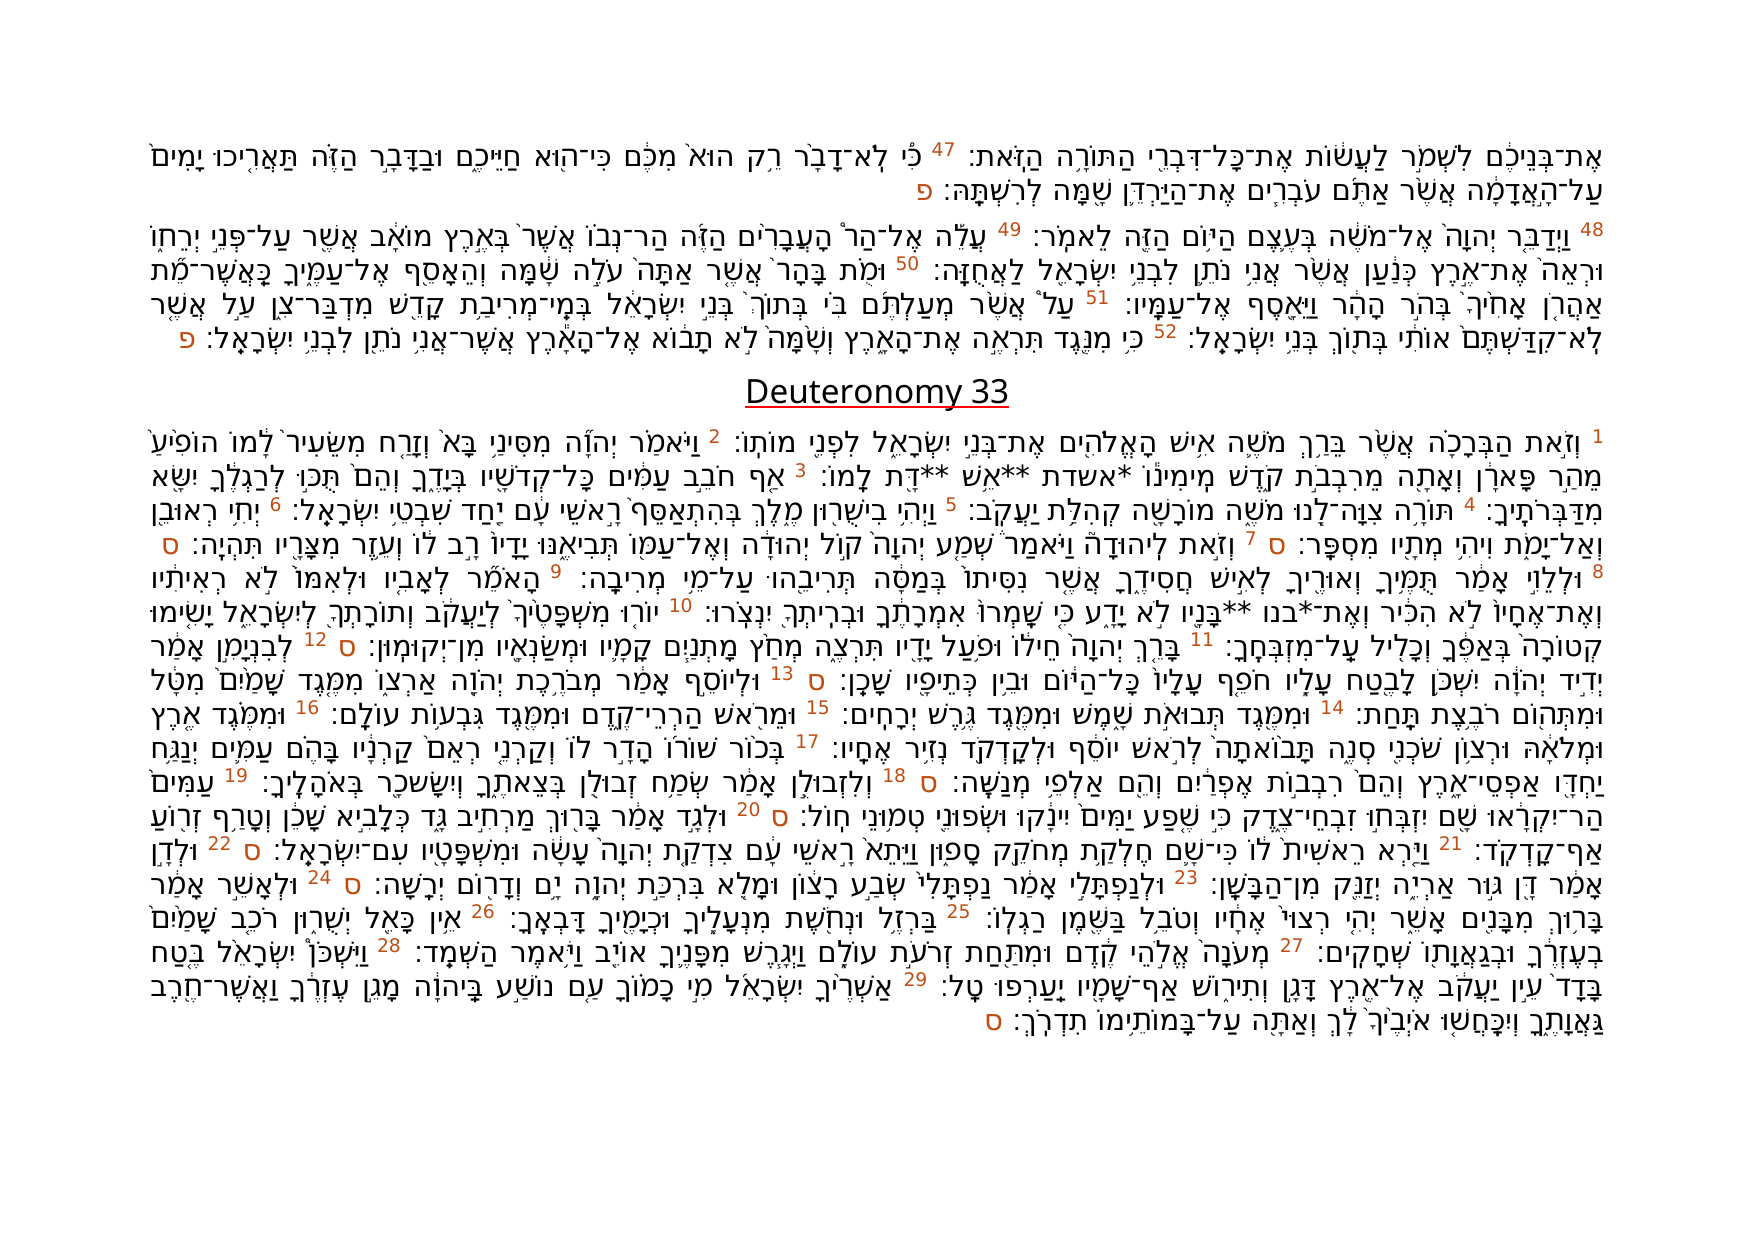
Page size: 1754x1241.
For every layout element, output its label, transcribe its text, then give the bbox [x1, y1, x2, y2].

text 48 וַיְדַבֵּ֤ר יְהוָה֙ אֶל־מֹשֶׁ֔ה בְּעֶ֛צֶם הַיּ֥וֹם הַזֶּ֖ה לֵאמֹֽר׃ ‬‬‬49 עֲלֵ֡ה אֶל־הַר֩ הָעֲבָרִ֨ים הַזֶּ֜ה הַר־נְב֗וֹ אֲשֶׁר֙ בְּאֶ֣רֶץ מוֹאָ֔ב אֲשֶׁ֖ר עַל־פְּנֵ֣י יְרֵח֑וֹ וּרְאֵה֙ אֶת־אֶ֣רֶץ כְּנַ֔עַן אֲשֶׁ֨ר אֲנִ֥י נֹתֵ֛ן לִבְנֵ֥י יִשְׂרָאֵ֖ל לַאֲחֻזָּֽה׃ ‬‬‬50 וּמֻ֗ת בָּהָר֙ אֲשֶׁ֤ר אַתָּה֙ עֹלֶ֣ה שָׁ֔מָּה וְהֵאָסֵ֖ף אֶל־עַמֶּ֑יךָ כּֽ͏ַאֲשֶׁר־מֵ֞ת אַהֲרֹ֤ן אָחִ֙יךָ֙ בְּהֹ֣ר הָהָ֔ר וַיֵּאָ֖סֶף אֶל־עַמָּֽיו׃ ‬‬‬51 עַל֩ אֲשֶׁ֨ר מְעַלְתֶּ֜ם בִּ֗י בְּתוֹךְ֙ בְּנֵ֣י יִשְׂרָאֵ֔ל בְּמֵֽי־מְרִיבַ֥ת קָדֵ֖שׁ מִדְבַּר־צִ֑ן עַ֣ל אֲשֶׁ֤ר לֹֽא־קִדַּשְׁתֶּם֙ אוֹתִ֔י בְּת֖וֹךְ בְּנֵ֥י יִשְׂרָאֵֽל׃ ‬‬‬52 כִּ֥י מִנֶּ֖גֶד תִּרְאֶ֣ה אֶת־הָאָ֑רֶץ וְשָׁ֙מָּה֙ לֹ֣א תָב֔וֹא אֶל־הָאָ֕רֶץ אֲשֶׁר־אֲנִ֥י נֹתֵ֖ן לִבְנֵ֥י יִשְׂרָאֵֽל׃ פ ‬‬‬‬‬‬‬‬ [150, 219, 1604, 355]
text Deuteronomy 33 [150, 368, 1604, 413]
text 1 וְזֹ֣את הַבְּרָכָ֗ה אֲשֶׁ֨ר בֵּרַ֥ךְ מֹשֶׁ֛ה אִ֥ישׁ הָאֱלֹהִ֖ים אֶת־בְּנֵ֣י יִשְׂרָאֵ֑ל לִפְנֵ֖י מוֹתֽוֹ׃ 2 וַיֹּאמַ֗ר יְהוָ֞ה מִסִּינַ֥י בָּא֙ וְזָרַ֤ח מִשֵּׂעִיר֙ לָ֔מוֹ הוֹפִ֙יעַ֙ מֵהַ֣ר פָּארָ֔ן וְאָתָ֖ה מֵרִבְבֹ֣ת קֹ֑דֶשׁ מִֽימִינ֕וֹ *אשדת **אֵ֥שׁ **דָּ֖ת לָֽמוֹ׃ ‬‬‬3 אַ֚ף חֹבֵ֣ב עַמִּ֔ים כָּל־קְדֹשָׁ֖יו בְּיָדֶ֑ךָ וְהֵם֙ תֻּכּ֣וּ לְרַגְלֶ֔ךָ יִשָּׂ֖א מִדַּבְּרֹתֶֽיךָ׃ ‬‬‬4 תּוֹרָ֥ה צִוָּה־לָ֖נוּ מֹשֶׁ֑ה מוֹרָשָׁ֖ה קְהִלַּ֥ת יַעֲקֹֽב׃ ‬‬‬5 וַיְהִ֥י בִישֻׁר֖וּן מֶ֑לֶךְ בְּהִתְאַסֵּף֙ רָ֣אשֵׁי עָ֔ם יַ֖חַד שִׁבְטֵ֥י יִשְׂרָאֵֽל׃ ‬‬‬6 יְחִ֥י רְאוּבֵ֖ן וְאַל־יָמֹ֑ת וִיהִ֥י מְתָ֖יו מִסְפָּֽר׃ ס ‬‬‬7 וְזֹ֣את לִֽיהוּדָה֮ וַיֹּאמַר֒ שְׁמַ֤ע יְהוָה֙ ק֣וֹל יְהוּדָ֔ה וְאֶל־עַמּ֖וֹ תְּבִיאֶ֑נּוּ יָדָיו֙ רָ֣ב ל֔וֹ וְעֵ֥זֶר מִצָּרָ֖יו תִּהְיֶֽה׃ ס ‬‬‬8 וּלְלֵוִ֣י אָמַ֔ר תֻּמֶּ֥יךָ וְאוּרֶ֖יךָ לְאִ֣ישׁ חֲסִידֶ֑ךָ אֲשֶׁ֤ר נִסִּיתוֹ֙ בְּמַסָּ֔ה תְּרִיבֵ֖הוּ עַל־מֵ֥י מְרִיבָֽה׃ ‬‬‬9 הָאֹמֵ֞ר לְאָבִ֤יו וּלְאִמּוֹ֙ לֹ֣א רְאִיתִ֔יו וְאֶת־אֶחָיו֙ לֹ֣א הִכִּ֔יר וְאֶת־*בנו **בָּנָ֖יו לֹ֣א יָדָ֑ע כִּ֤י שָֽׁמְרוּ֙ אִמְרָתֶ֔ךָ וּבְרִֽיתְךָ֖ יִנְצֹֽרוּ׃ ‬‬‬10 יוֹר֤וּ מִשְׁפָּטֶ֙יךָ֙ לְיַעֲקֹ֔ב וְתוֹרָתְךָ֖ לְיִשְׂרָאֵ֑ל יָשִׂ֤ימוּ קְטוֹרָה֙ בְּאַפֶּ֔ךָ וְכָלִ֖יל עַֽל־מִזְבְּחֶֽךָ׃ ‬‬‬11 בָּרֵ֤ךְ יְהוָה֙ חֵיל֔וֹ וּפֹ֥עַל יָדָ֖יו תִּרְצֶ֑ה מְחַ֨ץ מָתְנַ֧יִם קָמָ֛יו וּמְשַׂנְאָ֖יו מִן־יְקוּמֽוּן׃ ס ‬‬‬12 לְבִנְיָמִ֣ן אָמַ֔ר יְדִ֣יד יְהֹוָ֔ה יִשְׁכֹּ֥ן לָבֶ֖טַח עָלָ֑יו חֹפֵ֤ף עָלָיו֙ כָּל־הַיּ֔וֹם וּבֵ֥ין כְּתֵיפָ֖יו שָׁכֵֽן׃ ס ‬‬‬13 וּלְיוֹסֵ֣ף אָמַ֔ר מְבֹרֶ֥כֶת יְהֹוָ֖ה אַרְצ֑וֹ מִמֶּ֤גֶד שָׁמַ֙יִם֙ מִטָּ֔ל וּמִתְּה֖וֹם רֹבֶ֥צֶת תָּֽחַת׃ ‬‬‬14 וּמִמֶּ֖גֶד תְּבוּאֹ֣ת שָׁ֑מֶשׁ וּמִמֶּ֖גֶד גֶּ֥רֶשׁ יְרָחִֽים׃ ‬‬‬15 וּמֵרֹ֖אשׁ הַרְרֵי־קֶ֑דֶם וּמִמֶּ֖גֶד גִּבְע֥וֹת עוֹלָֽם׃ ‬‬‬16 וּמִמֶּ֗גֶד אֶ֚רֶץ וּמְלֹאָ֔הּ וּרְצ֥וֹן שֹׁכְנִ֖י סְנֶ֑ה תָּב֙וֹאתָה֙ לְרֹ֣אשׁ יוֹסֵ֔ף וּלְקָדְקֹ֖ד נְזִ֥יר אֶחָֽיו׃ ‬‬‬17 בְּכ֨וֹר שׁוֹר֜וֹ הָדָ֣ר ל֗וֹ וְקַרְנֵ֤י רְאֵם֙ קַרְנָ֔יו בָּהֶ֗ם עַמִּ֛ים יְנַגַּ֥ח יַחְדָּ֖ו אַפְסֵי־אָ֑רֶץ וְהֵם֙ רִבְב֣וֹת אֶפְרַ֔יִם וְהֵ֖ם אַלְפֵ֥י מְנַשֶּֽׁה׃ ס ‬‬‬18 וְלִזְבוּלֻ֣ן אָמַ֔ר שְׂמַ֥ח זְבוּלֻ֖ן בְּצֵאתֶ֑ךָ וְיִשָּׂשכָ֖ר בְּאֹהָלֶֽיךָ׃ ‬‬‬19 עַמִּים֙ הַר־יִקְרָ֔אוּ שָׁ֖ם יִזְבְּח֣וּ זִבְחֵי־צֶ֑דֶק כִּ֣י שֶׁ֤פַע יַמִּים֙ יִינָ֔קוּ וּשְׂפוּנֵ֖י טְמ֥וּנֵי חֽוֹל׃ ס ‬‬‬20 וּלְגָ֣ד אָמַ֔ר בָּר֖וּךְ מַרְחִ֣יב גָּ֑ד כְּלָבִ֣יא שָׁכֵ֔ן וְטָרַ֥ף זְר֖וֹעַ אַף־קָדְקֹֽד׃ ‬‬‬21 וַיַּ֤רְא רֵאשִׁית֙ ל֔וֹ כִּי־שָׁ֛ם חֶלְקַ֥ת מְחֹקֵ֖ק סָפ֑וּן וַיֵּתֵא֙ רָ֣אשֵׁי עָ֔ם צִדְקַ֤ת יְהוָה֙ עָשָׂ֔ה וּמִשְׁפָּטָ֖יו עִם־יִשְׂרָאֵֽל׃ ס ‬‬‬22 וּלְדָ֣ן אָמַ֔ר דָּ֖ן גּ֣וּר אַרְיֵ֑ה יְזַנֵּ֖ק מִן־הַבָּשָֽׁן׃ ‬‬‬23 וּלְנַפְתָּלִ֣י אָמַ֔ר נַפְתָּלִי֙ שְׂבַ֣ע רָצ֔וֹן וּמָלֵ֖א בִּרְכַּ֣ת יְהוָ֑ה יָ֥ם וְדָר֖וֹם יְרָֽשָׁה׃ ס ‬‬‬24 וּלְאָשֵׁ֣ר אָמַ֔ר בָּר֥וּךְ מִבָּנִ֖ים אָשֵׁ֑ר יְהִ֤י רְצוּי֙ אֶחָ֔יו וְטֹבֵ֥ל בַּשֶּׁ֖מֶן רַגְלֽוֹ׃ ‬‬‬25 בַּרְזֶ֥ל וּנְחֹ֖שֶׁת מִנְעָלֶ֑יךָ וּכְיָמֶ֖יךָ דָּבְאֶֽךָ׃ ‬‬‬26 אֵ֥ין כָּאֵ֖ל יְשֻׁר֑וּן רֹכֵ֤ב שָׁמַ֙יִם֙ בְעֶזְרֶ֔ךָ וּבְגַאֲוָת֖וֹ שְׁחָקִֽים׃ ‬‬‬27 מְעֹנָה֙ אֱלֹ֣הֵי קֶ֔דֶם וּמִתַּ֖חַת זְרֹעֹ֣ת עוֹלָ֑ם וַיְגָ֧רֶשׁ מִפָּנֶ֛יךָ אוֹיֵ֖ב וַיֹּ֥אמֶר הַשְׁמֵֽד׃ ‬‬‬28 וַיִּשְׁכֹּן֩ יִשְׂרָאֵ֨ל בֶּ֤טַח בָּדָד֙ עֵ֣ין יַעֲקֹ֔ב אֶל־אֶ֖רֶץ דָּגָ֣ן וְתִיר֑וֹשׁ אַף־שָׁמָ֖יו יַֽעַרְפוּ טָֽל׃ ‬‬‬29 אַשְׁרֶ֨יךָ יִשְׂרָאֵ֜ל מִ֣י כָמ֗וֹךָ עַ֚ם נוֹשַׁ֣ע בַּֽיהוָ֔ה מָגֵ֣ן עֶזְרֶ֔ךָ וַאֲשֶׁר־חֶ֖רֶב גַּאֲוָתֶ֑ךָ וְיִכָּֽחֲשׁ֤וּ אֹיְבֶ֙יךָ֙ לָ֔ךְ וְאַתָּ֖ה עַל־בָּמוֹתֵ֥ימוֹ תִדְרֹֽךְ׃ ס ‬‬‬‬‬‬‬‬‬‬‬‬‬‬‬‬‬‬‬‬‬‬‬‬‬‬‬‬‬‬‬ [150, 426, 1604, 1037]
